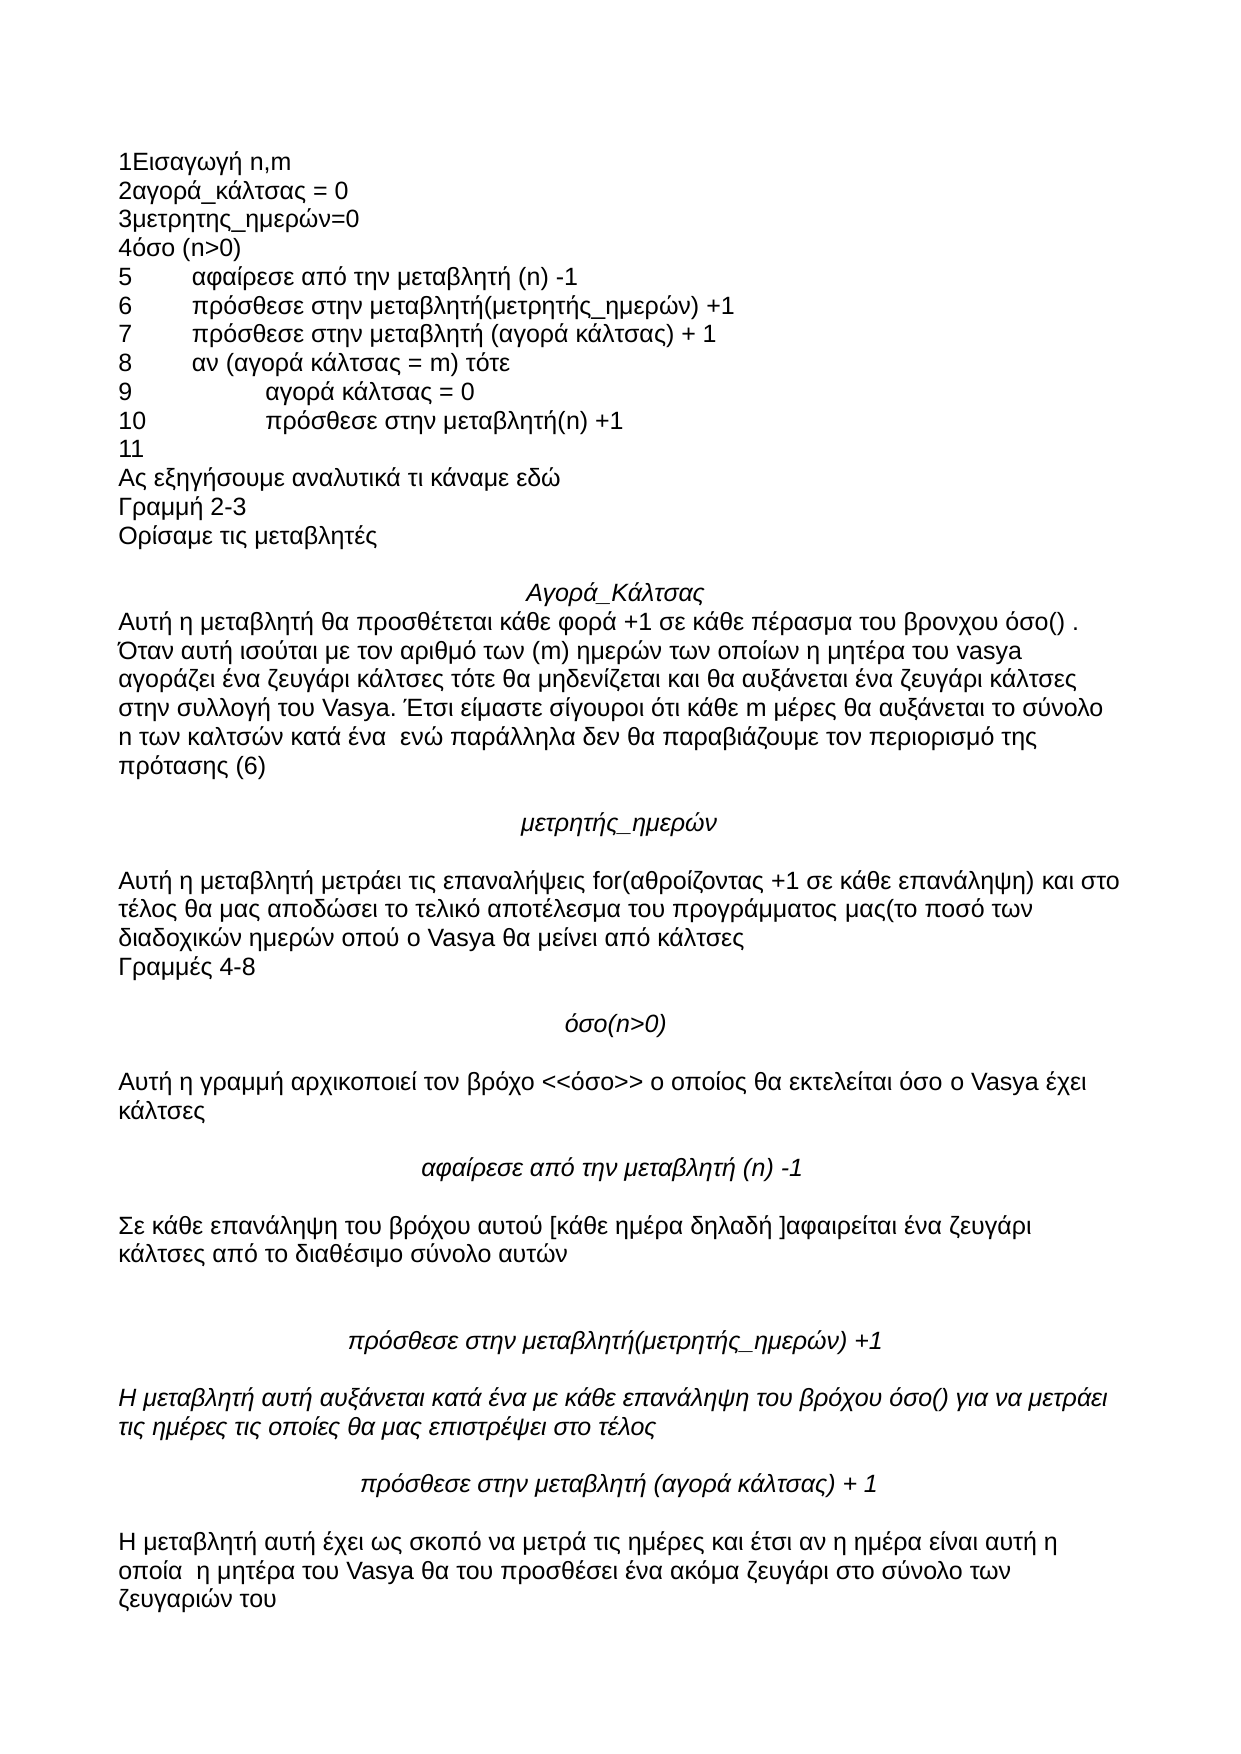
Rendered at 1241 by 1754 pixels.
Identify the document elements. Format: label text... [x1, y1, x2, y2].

text Αγορά_Κάλτσας [118, 578, 1122, 607]
text Η μεταβλητή αυτή έχει ως σκοπό να μετρά τις ημέρες και έτσι αν η ημέρα είναι αυτή η οποία η μητέρα του Vasya θα του προσθέσει ένα ακόμα ζευγάρι στο σύνολο των ζευγαριών του [118, 1527, 1122, 1613]
text 11 [118, 434, 1122, 463]
text 6 πρόσθεσε στην μεταβλητή(μετρητής_ημερών) +1 [118, 291, 1122, 319]
text Αυτή η μεταβλητή θα προσθέτεται κάθε φορά +1 σε κάθε πέρασμα του βρονχου όσο() . Όταν αυτή ισούται με τον αριθμό των (m) ημερών των οποίων η μητέρα του vasya αγοράζει ένα ζευγάρι κάλτσες τότε θα μηδενίζεται και θα αυξάνεται ένα ζευγάρι κάλτσες στην συλλογή του Vasya. Έτσι είμαστε σίγουροι ότι κάθε m μέρες θα αυξάνεται το σύνολο n των καλτσών κατά ένα ενώ παράλληλα δεν θα παραβιάζουμε τον περιορισμό της πρότασης (6) [118, 607, 1122, 779]
text Η μεταβλητή αυτή αυξάνεται κατά ένα με κάθε επανάληψη του βρόχου όσο() για να μετράει τις ημέρες τις οποίες θα μας επιστρέψει στο τέλος [118, 1383, 1122, 1441]
text 2αγορά_κάλτσας = 0 [118, 176, 1122, 204]
text Σε κάθε επανάληψη του βρόχου αυτού [κάθε ημέρα δηλαδή ]αφαιρείται ένα ζευγάρι κάλτσες από το διαθέσιμο σύνολο αυτών [118, 1211, 1122, 1268]
text 3μετρητης_ημερών=0 [118, 204, 1122, 233]
text 5 αφαίρεσε από την μεταβλητή (n) -1 [118, 262, 1122, 291]
text όσο(n>0) [118, 1009, 1122, 1038]
text 7 πρόσθεσε στην μεταβλητή (αγορά κάλτσας) + 1 [118, 319, 1122, 348]
text Αυτή η γραμμή αρχικοποιεί τον βρόχο <<όσο>> ο οποίος θα εκτελείται όσο o Vasya έχει κάλτσες [118, 1067, 1122, 1124]
text Γραμμές 4-8 [118, 952, 1122, 981]
text πρόσθεσε στην μεταβλητή (αγορά κάλτσας) + 1 [118, 1469, 1122, 1498]
text μετρητής_ημερών [118, 808, 1122, 837]
text 8 αν (αγορά κάλτσας = m) τότε [118, 348, 1122, 377]
text Ορίσαμε τις μεταβλητές [118, 521, 1122, 549]
text Γραμμή 2-3 [118, 492, 1122, 521]
text 4όσο (n>0) [118, 233, 1122, 262]
text 10 πρόσθεσε στην μεταβλητή(n) +1 [118, 406, 1122, 434]
text πρόσθεσε στην μεταβλητή(μετρητής_ημερών) +1 [118, 1326, 1122, 1354]
text 1Εισαγωγή n,m [118, 147, 1122, 176]
text Αυτή η μεταβλητή μετράει τις επαναλήψεις for(αθροίζοντας +1 σε κάθε επανάληψη) και στο τέλος θα μας αποδώσει το τελικό αποτέλεσμα του προγράμματος μας(το ποσό των διαδοχικών ημερών οπού o Vasya θα μείνει από κάλτσες [118, 866, 1122, 952]
text Ας εξηγήσουμε αναλυτικά τι κάναμε εδώ [118, 463, 1122, 492]
text αφαίρεσε από την μεταβλητή (n) -1 [118, 1153, 1122, 1182]
text 9 αγορά κάλτσας = 0 [118, 377, 1122, 406]
